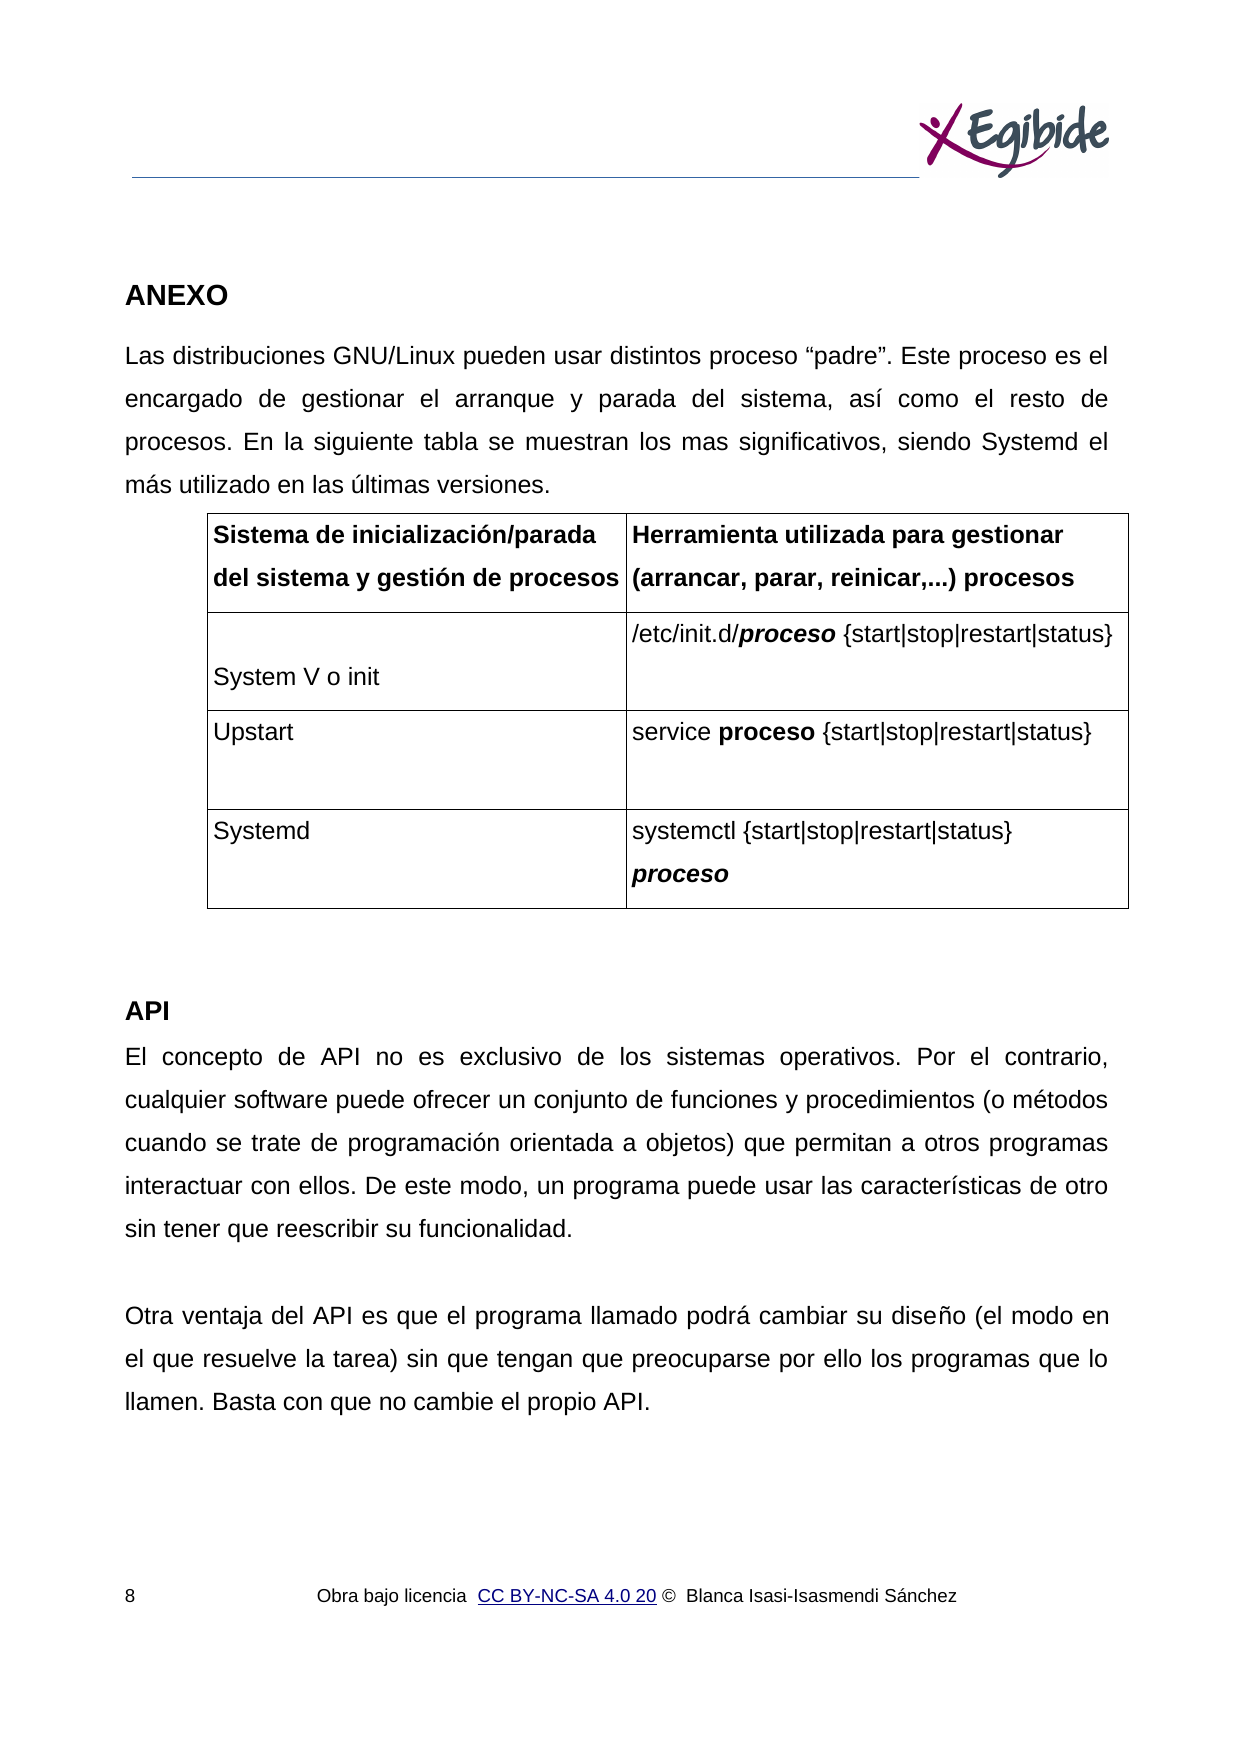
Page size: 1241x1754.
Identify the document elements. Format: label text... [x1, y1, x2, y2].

text Otra ventaja del API es que el programa llamado podrá cambiar su diseño (el modo en el que resuelve la tarea) sin que tengan que preocuparse por ello los programas que lo llamen. Basta con que no cambie el propio API. [124, 1301, 1110, 1416]
picture [919, 103, 1109, 178]
table_cell Upstart [208, 711, 626, 809]
table_cell /etc/init.d/proceso {start|stop|restart|status} [627, 613, 1128, 710]
text El concepto de API no es exclusivo de los sistemas operativos. Por el contrario, cualquier software puede ofrecer un conjunto de funciones y procedimientos (o métodos cuando se trate de programación orientada a objetos) que permitan a otros programas interactuar con ellos. De este modo, un programa puede usar las características de otro sin tener que reescribir su funcionalidad. [124, 1042, 1110, 1243]
text API [124, 995, 1110, 1026]
table_cell service proceso {start|stop|restart|status} [627, 711, 1128, 809]
table_header Herramienta utilizada para gestionar (arrancar, parar, reinicar,...) procesos [627, 514, 1128, 612]
subtitle ANEXO [124, 278, 1110, 311]
table_cell systemctl {start|stop|restart|status} proceso [627, 810, 1128, 908]
table_cell System V o init [208, 613, 626, 710]
text Las distribuciones GNU/Linux pueden usar distintos proceso “padre”. Este proceso es el encargado de gestionar el arranque y parada del sistema, así como el resto de procesos. En la siguiente tabla se muestran los mas significativos, siendo Systemd el más utilizado en las últimas versiones. [124, 341, 1110, 499]
table_cell Systemd [208, 810, 626, 908]
table_header Sistema de inicialización/parada del sistema y gestión de procesos [208, 514, 626, 612]
